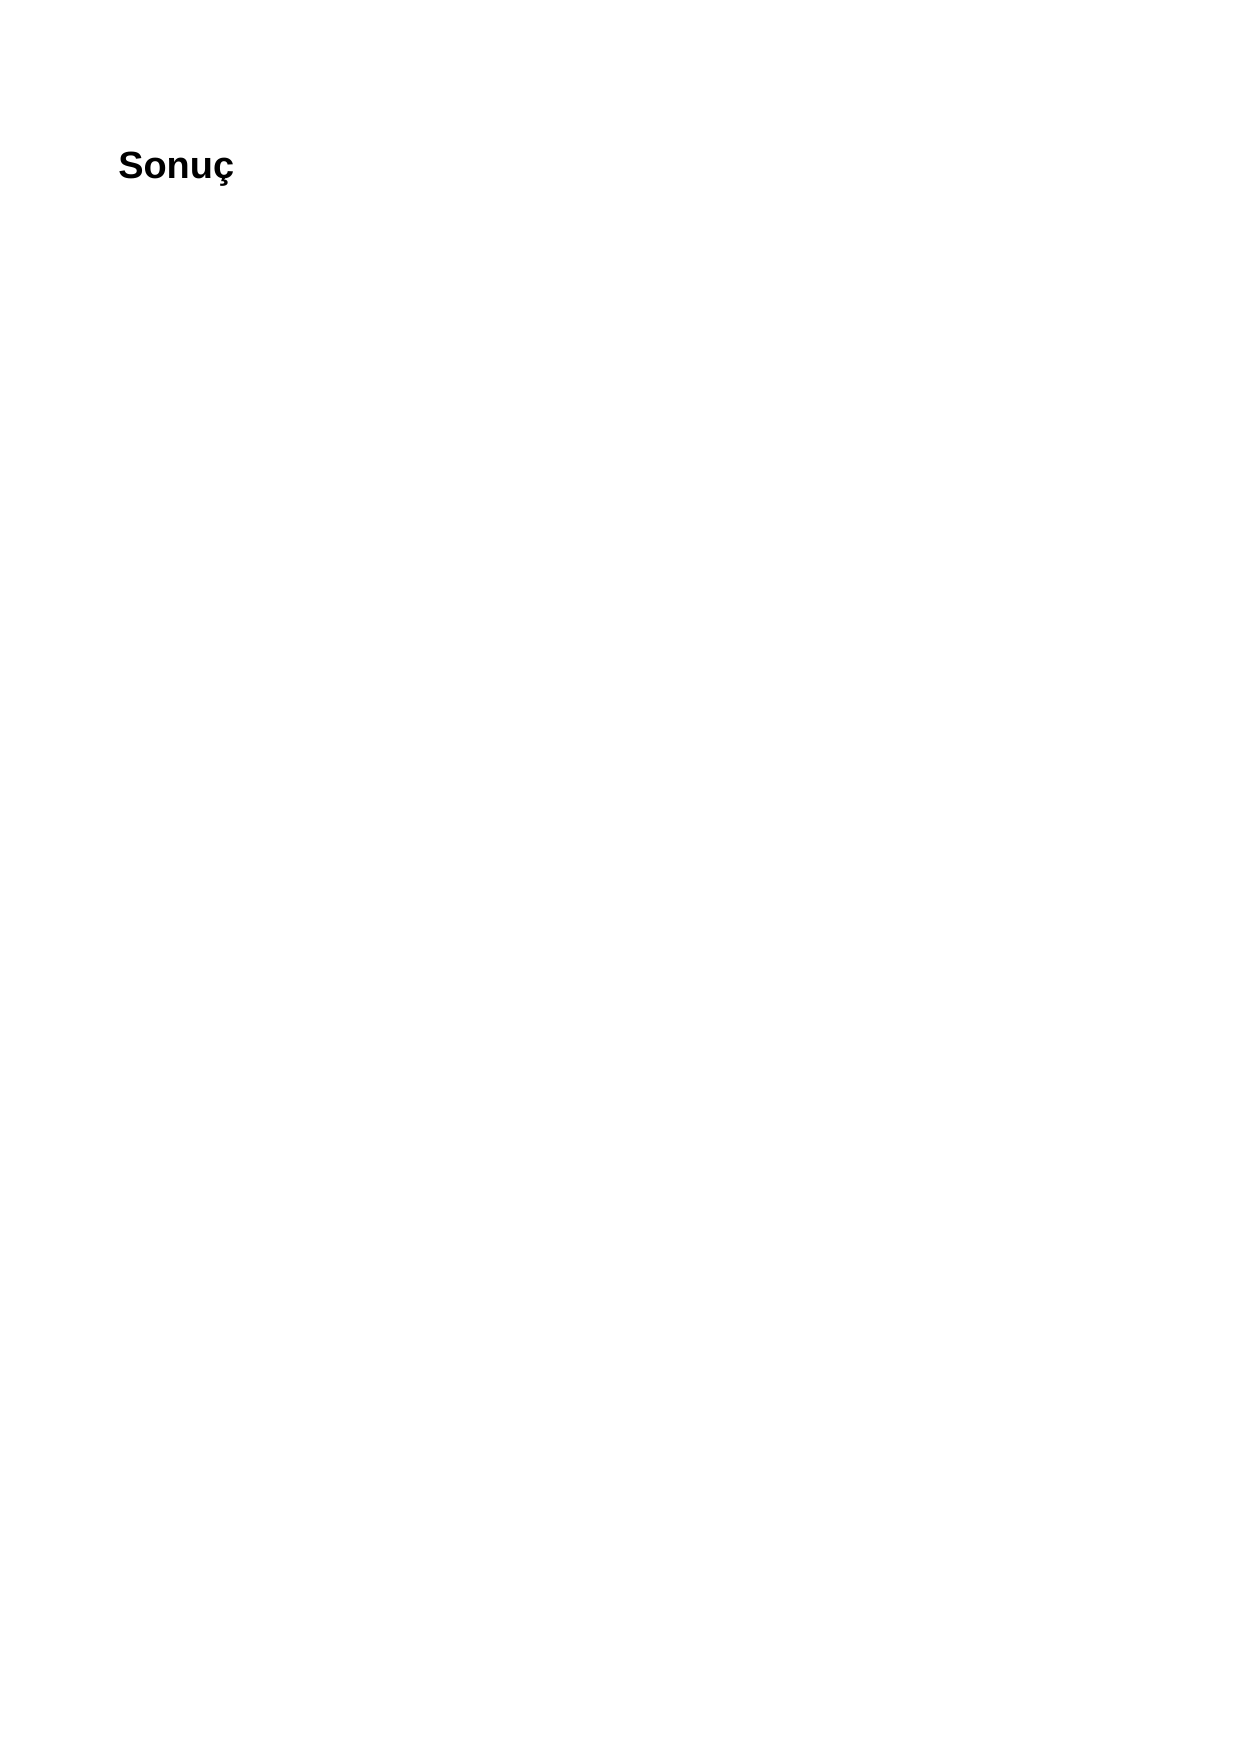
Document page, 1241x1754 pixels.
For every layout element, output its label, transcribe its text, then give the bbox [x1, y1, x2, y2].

subtitle Sonuç [118, 143, 1122, 187]
